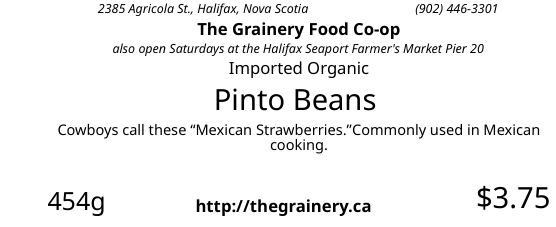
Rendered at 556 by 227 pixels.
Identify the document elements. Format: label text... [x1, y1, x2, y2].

table_cell Imported Organic Pinto Beans Cowboys call these “Mexican Strawberries.”Commonly used in Mexican cooking. [47, 57, 550, 175]
table_cell http://thegrainery.ca [151, 175, 415, 217]
table_header 2385 Agricola St., Halifax, Nova Scotia (902) 446-3301 The Grainery Food Co-op also open Saturdays at the Halifax Seaport Farmer's Market Pier 20 [47, 0, 550, 57]
table_cell 454g [47, 175, 151, 217]
table_cell $3.75 [415, 175, 550, 217]
